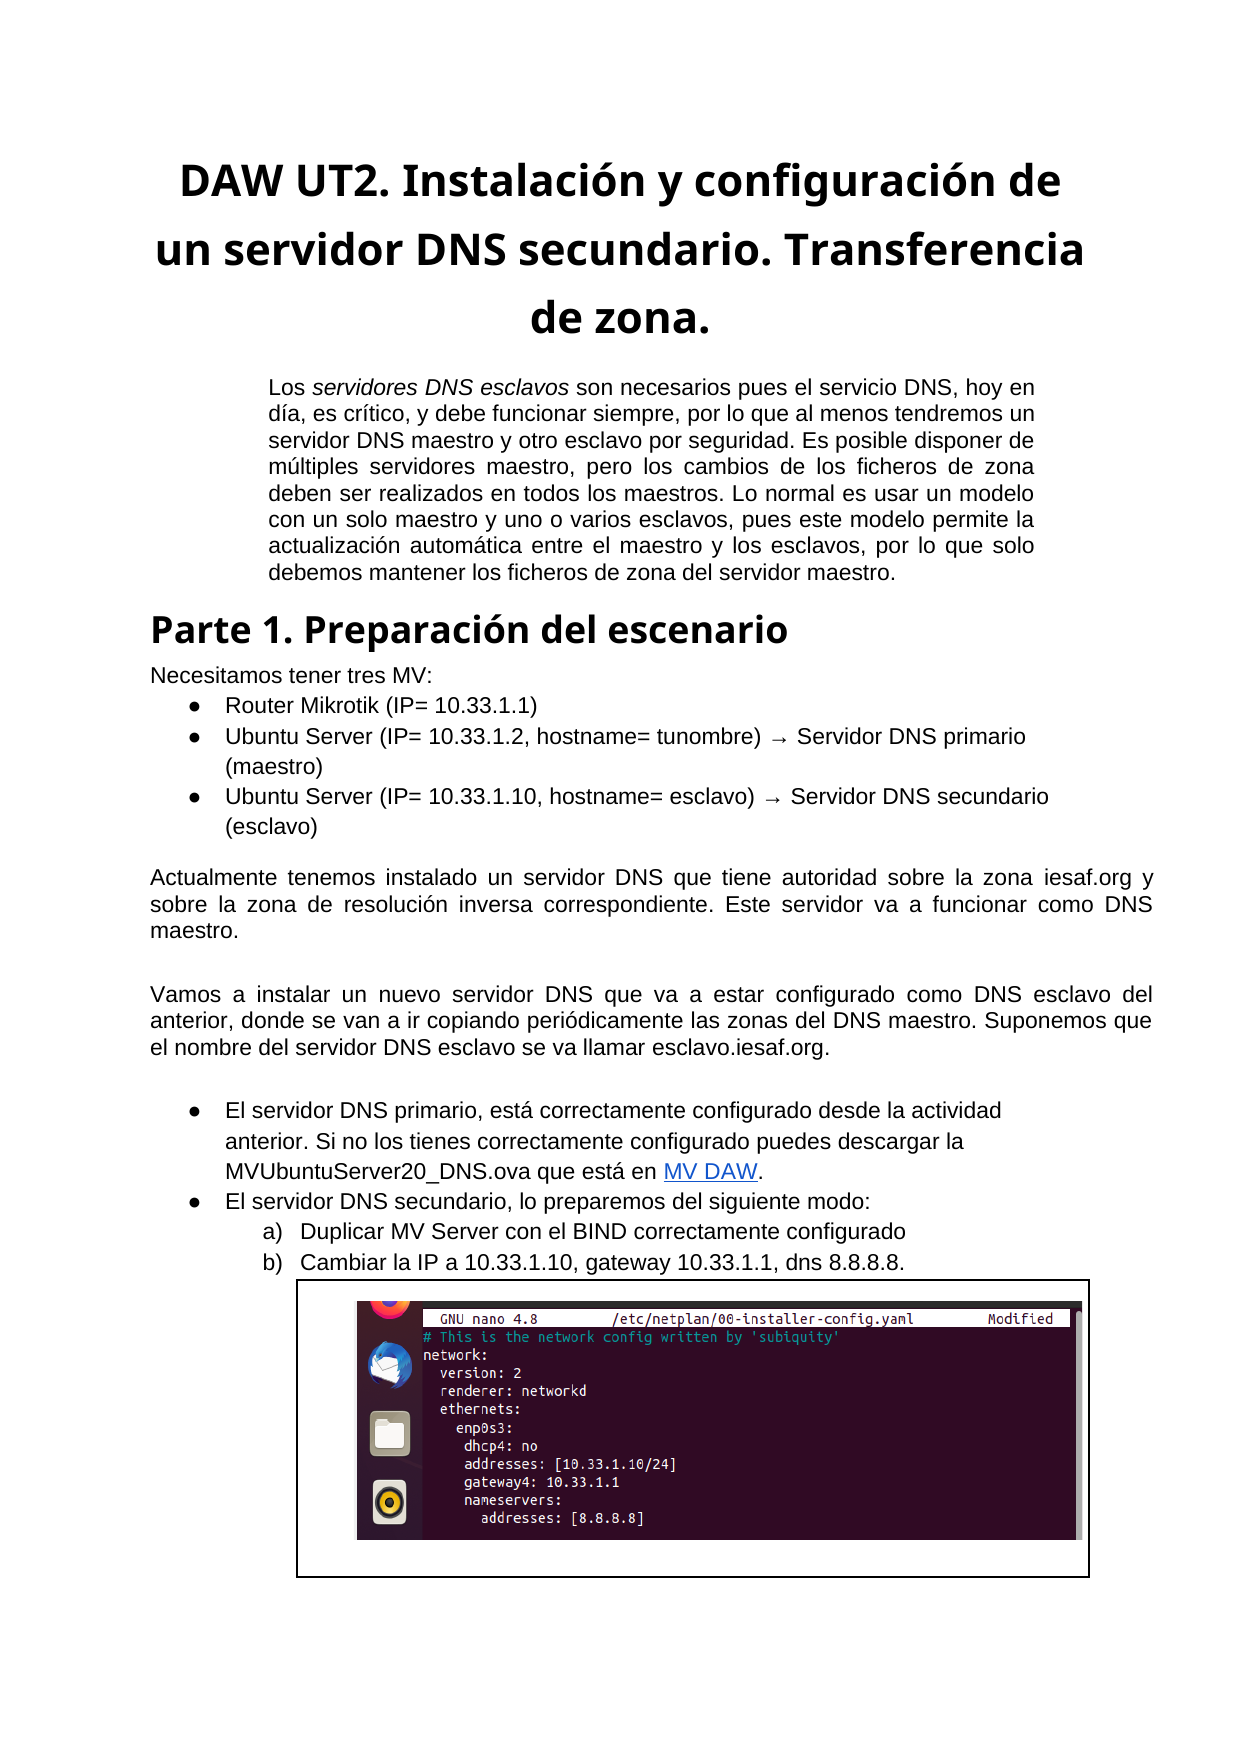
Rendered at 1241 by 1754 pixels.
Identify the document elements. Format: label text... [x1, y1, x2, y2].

list Ubuntu Server (IP= 10.33.1.10, hostname= esclavo) → Servidor DNS secundario (esclavo) [187, 783, 1090, 840]
text DAW UT2. Instalación y configuración de un servidor DNS secundario. Transferencia de zona. [150, 150, 1090, 346]
list El servidor DNS primario, está correctamente configurado desde la actividad anterior. Si no los tienes correctamente configurado puedes descargar la MVUbuntuServer20_DNS.ova que está en MV DAW. [187, 1097, 1090, 1184]
list Duplicar MV Server con el BIND correctamente configurado [262, 1218, 1090, 1245]
list Router Mikrotik (IP= 10.33.1.1) [187, 692, 1090, 719]
table_header [298, 1281, 1088, 1576]
list Ubuntu Server (IP= 10.33.1.2, hostname= tunombre) → Servidor DNS primario (maestro) [187, 723, 1090, 779]
list El servidor DNS secundario, lo preparemos del siguiente modo: [187, 1188, 1090, 1214]
text Necesitamos tener tres MV: [150, 662, 1090, 689]
list Cambiar la IP a 10.33.1.10, gateway 10.33.1.1, dns 8.8.8.8. [262, 1248, 1090, 1275]
subtitle Vamos a instalar un nuevo servidor DNS que va a estar configurado como DNS esclavo del anterior, donde se van a ir copiando periódicamente las zonas del DNS maestro. Suponemos que el nombre del servidor DNS esclavo se va llamar esclavo.iesaf.org. [150, 981, 1153, 1060]
subtitle Actualmente tenemos instalado un servidor DNS que tiene autoridad sobre la zona iesaf.org y sobre la zona de resolución inversa correspondiente. Este servidor va a funcionar como DNS maestro. [150, 864, 1153, 943]
text Los servidores DNS esclavos son necesarios pues el servicio DNS, hoy en día, es crítico, y debe funcionar siempre, por lo que al menos tendremos un servidor DNS maestro y otro esclavo por seguridad. Es posible disponer de múltiples servidores maestro, pero los cambios de los ficheros de zona deben ser realizados en todos los maestros. Lo normal es usar un modelo con un solo maestro y uno o varios esclavos, pues este modelo permite la actualización automática entre el maestro y los esclavos, por lo que solo debemos mantener los ficheros de zona del servidor maestro. [268, 374, 1035, 585]
picture [353, 1301, 1083, 1540]
text Parte 1. Preparación del escenario [150, 604, 1090, 655]
